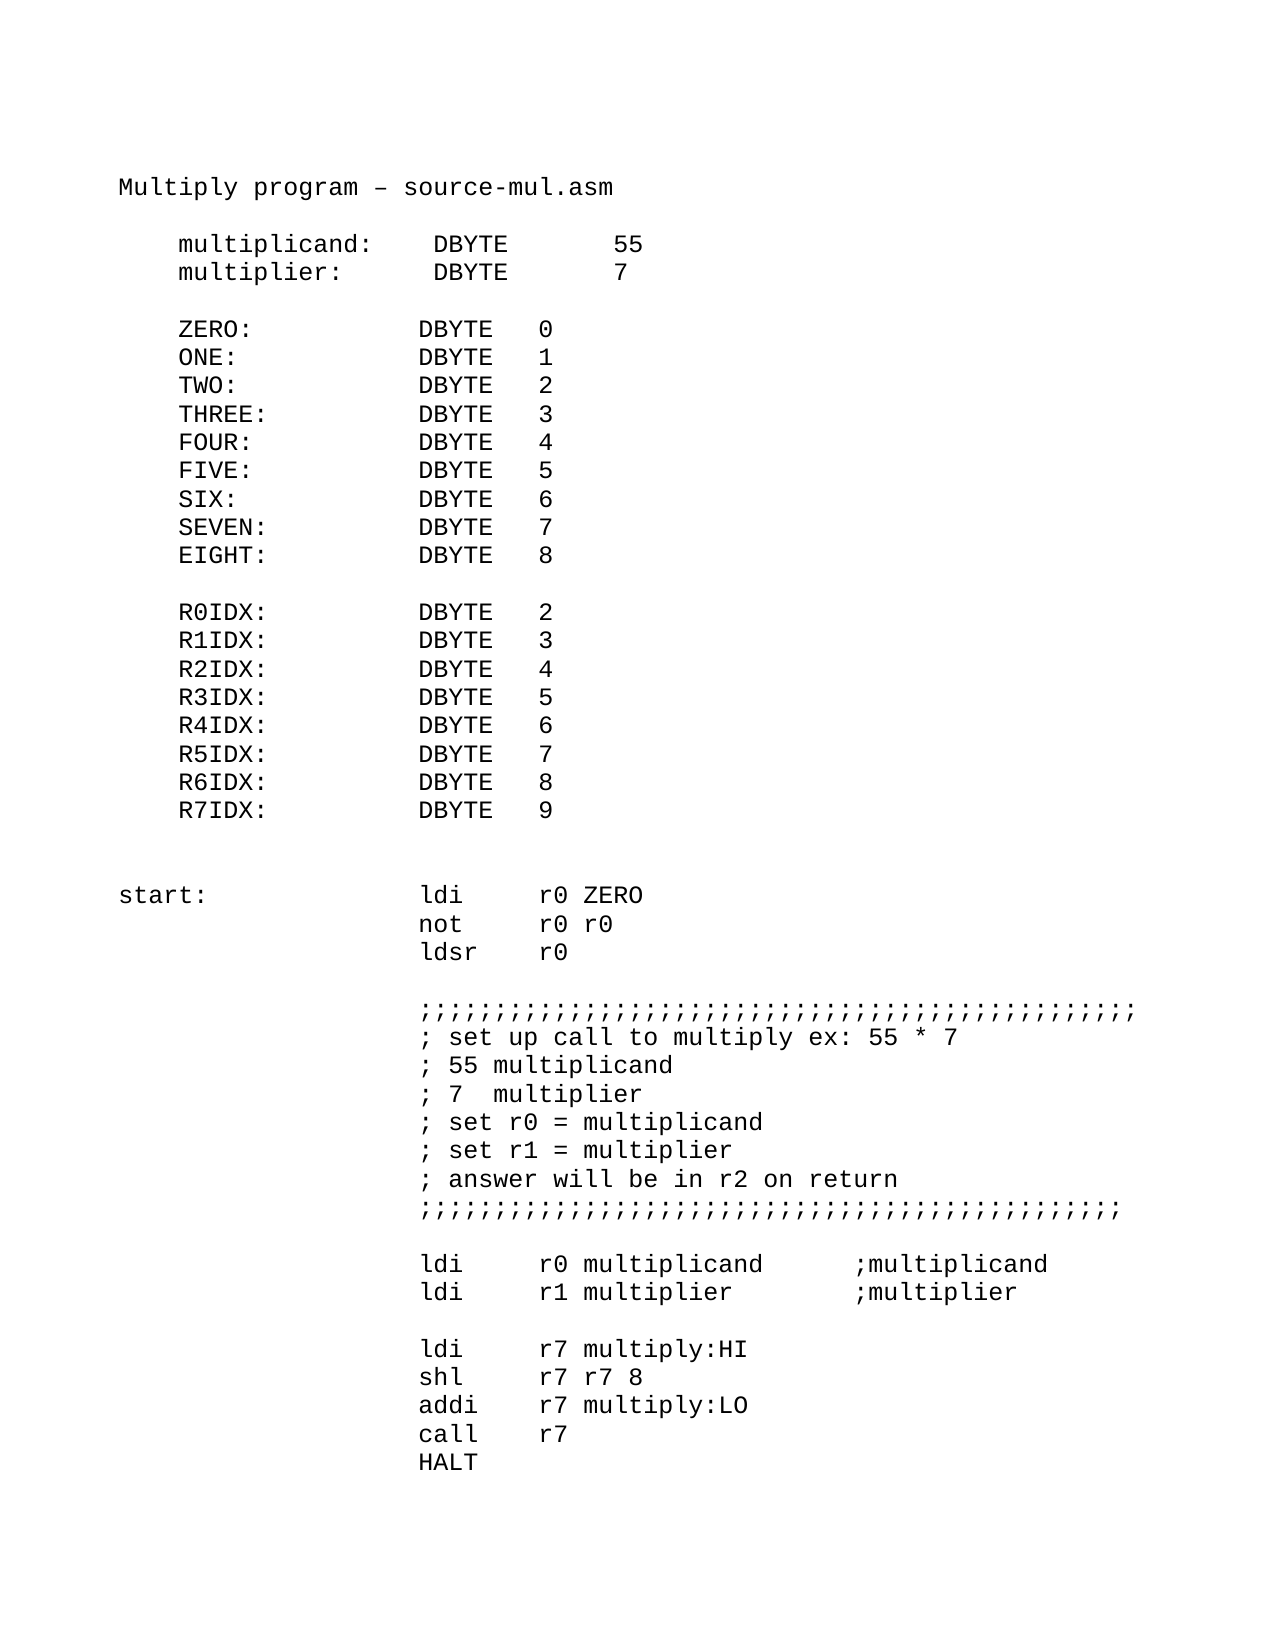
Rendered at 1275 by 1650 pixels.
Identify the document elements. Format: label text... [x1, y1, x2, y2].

text Multiply program – source-mul.asm [118, 175, 1157, 203]
text call r7 [118, 1421, 1157, 1450]
text FOUR: DBYTE 4 [118, 430, 1157, 458]
text R6IDX: DBYTE 8 [118, 770, 1157, 798]
text shl r7 r7 8 [118, 1365, 1157, 1393]
text R0IDX: DBYTE 2 [118, 600, 1157, 628]
text ldi r0 multiplicand ;multiplicand [118, 1251, 1157, 1280]
text ;;;;;;;;;;;;;;;;;;;;;;;;;;;;;;;;;;;;;;;;;;;;;;;; [118, 996, 1157, 1025]
text THREE: DBYTE 3 [118, 401, 1157, 430]
text HALT [118, 1450, 1157, 1478]
text ldsr r0 [118, 940, 1157, 968]
text start: ldi r0 ZERO [118, 883, 1157, 911]
text EIGHT: DBYTE 8 [118, 543, 1157, 571]
text ZERO: DBYTE 0 [118, 316, 1157, 345]
text R4IDX: DBYTE 6 [118, 713, 1157, 741]
text ;;;;;;;;;;;;;;;;;;;;;;;;;;;;;;;;;;;;;;;;;;;;;;; [118, 1195, 1157, 1223]
text multiplier: DBYTE 7 [118, 260, 1157, 288]
text ldi r1 multiplier ;multiplier [118, 1280, 1157, 1308]
text SEVEN: DBYTE 7 [118, 515, 1157, 543]
text FIVE: DBYTE 5 [118, 458, 1157, 486]
text multiplicand: DBYTE 55 [118, 231, 1157, 260]
text R7IDX: DBYTE 9 [118, 798, 1157, 826]
text R5IDX: DBYTE 7 [118, 741, 1157, 770]
text ; answer will be in r2 on return [118, 1166, 1157, 1195]
text TWO: DBYTE 2 [118, 373, 1157, 401]
text ; 55 multiplicand [118, 1053, 1157, 1081]
text R2IDX: DBYTE 4 [118, 656, 1157, 685]
text ; 7 multiplier [118, 1081, 1157, 1110]
text addi r7 multiply:LO [118, 1393, 1157, 1421]
text R1IDX: DBYTE 3 [118, 628, 1157, 656]
text ONE: DBYTE 1 [118, 345, 1157, 373]
text ; set r1 = multiplier [118, 1138, 1157, 1166]
text not r0 r0 [118, 911, 1157, 940]
text SIX: DBYTE 6 [118, 486, 1157, 515]
text ; set up call to multiply ex: 55 * 7 [118, 1025, 1157, 1053]
text ldi r7 multiply:HI [118, 1336, 1157, 1365]
text ; set r0 = multiplicand [118, 1110, 1157, 1138]
text R3IDX: DBYTE 5 [118, 685, 1157, 713]
